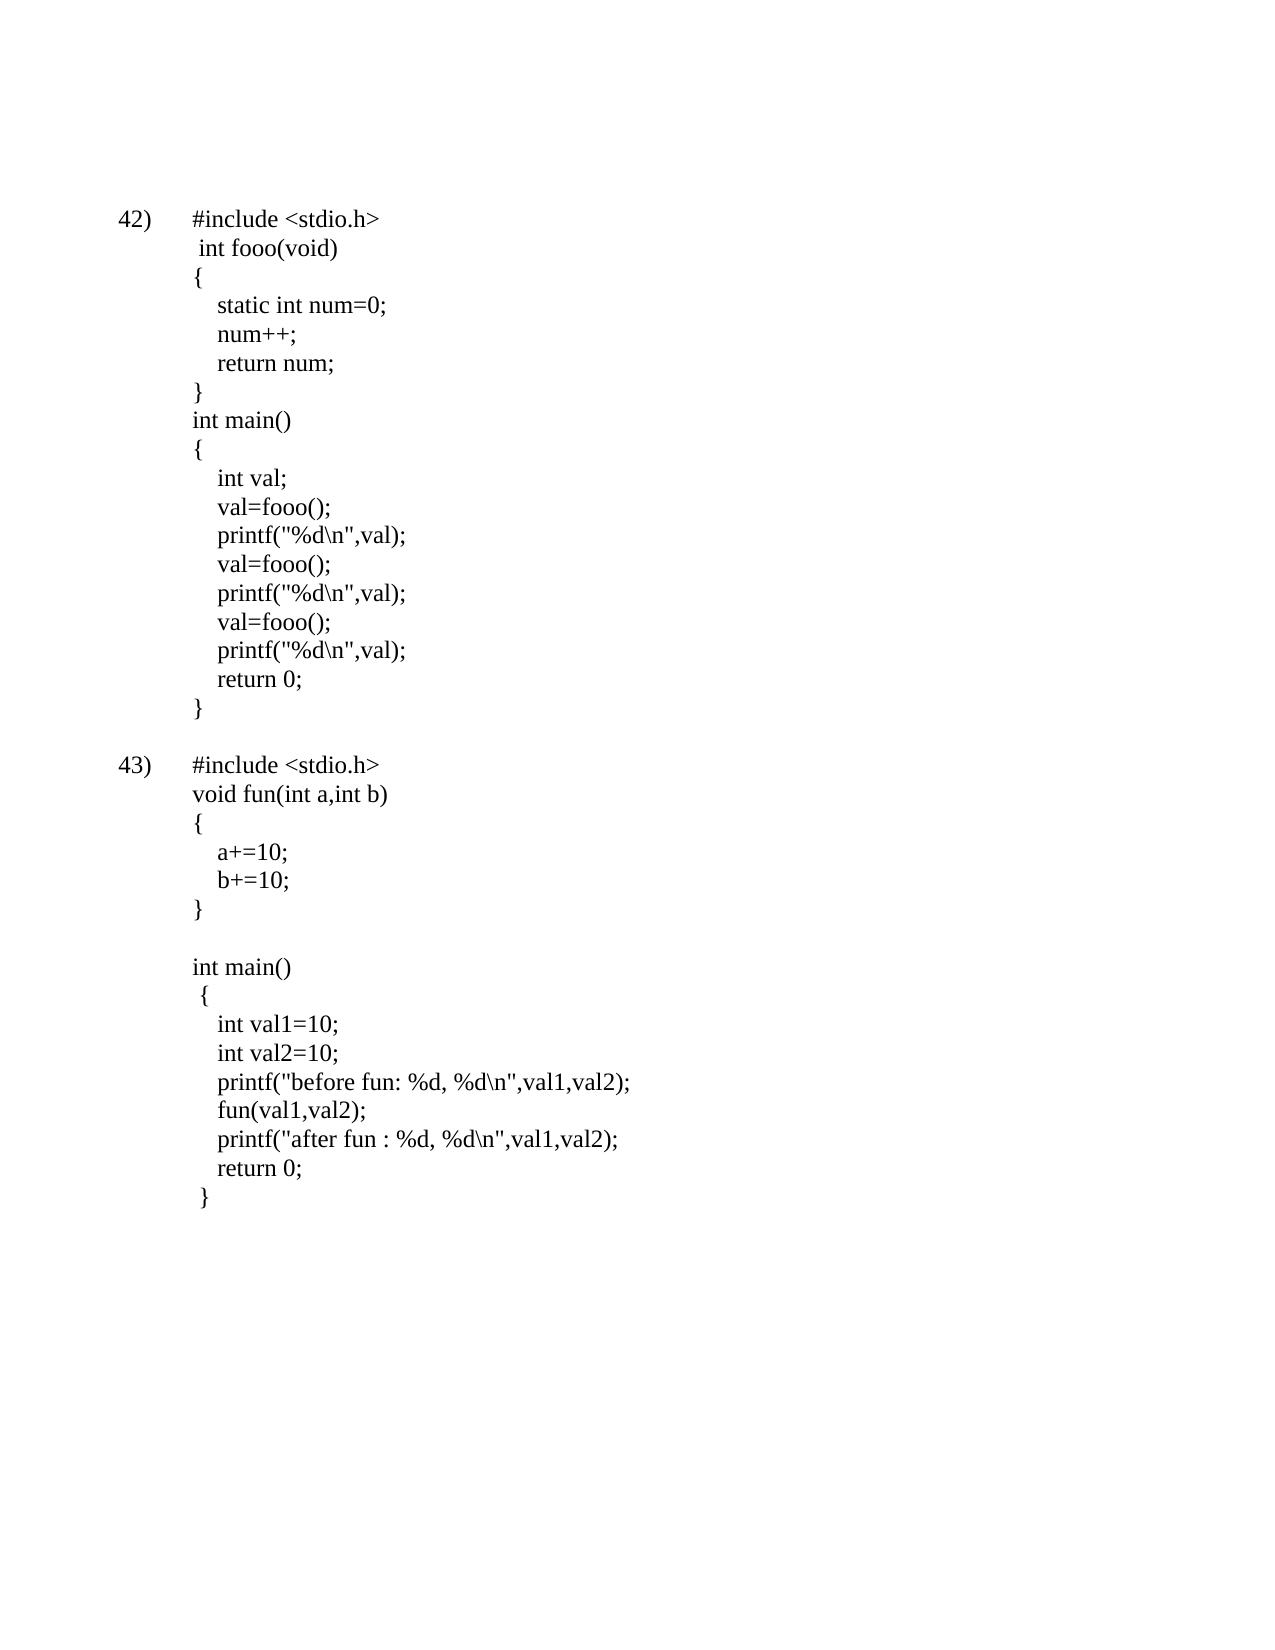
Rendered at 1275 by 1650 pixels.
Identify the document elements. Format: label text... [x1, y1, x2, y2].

text b+=10; [118, 866, 1157, 894]
text 43) #include <stdio.h> [118, 751, 1157, 779]
text int main() [118, 952, 1157, 981]
text return 0; [118, 1153, 1157, 1182]
text val=fooo(); [118, 607, 1157, 636]
text { [118, 434, 1157, 463]
text static int num=0; [118, 291, 1157, 319]
text { [118, 262, 1157, 291]
text val=fooo(); [118, 549, 1157, 578]
text printf("%d\n",val); [118, 578, 1157, 607]
text return 0; [118, 664, 1157, 693]
text int val2=10; [118, 1038, 1157, 1067]
text int val1=10; [118, 1009, 1157, 1038]
text int fooo(void) [118, 233, 1157, 262]
text a+=10; [118, 837, 1157, 866]
text { [118, 981, 1157, 1009]
text int main() [118, 406, 1157, 434]
text } [118, 894, 1157, 923]
text printf("%d\n",val); [118, 521, 1157, 549]
text printf("%d\n",val); [118, 636, 1157, 664]
text } [118, 1182, 1157, 1211]
text val=fooo(); [118, 492, 1157, 521]
text } [118, 377, 1157, 406]
text printf("before fun: %d, %d\n",val1,val2); [118, 1067, 1157, 1096]
text num++; [118, 319, 1157, 348]
text return num; [118, 348, 1157, 377]
text } [118, 693, 1157, 722]
text printf("after fun : %d, %d\n",val1,val2); [118, 1124, 1157, 1153]
text { [118, 808, 1157, 837]
text void fun(int a,int b) [118, 779, 1157, 808]
text int val; [118, 463, 1157, 492]
text fun(val1,val2); [118, 1096, 1157, 1124]
text 42) #include <stdio.h> [118, 204, 1157, 233]
